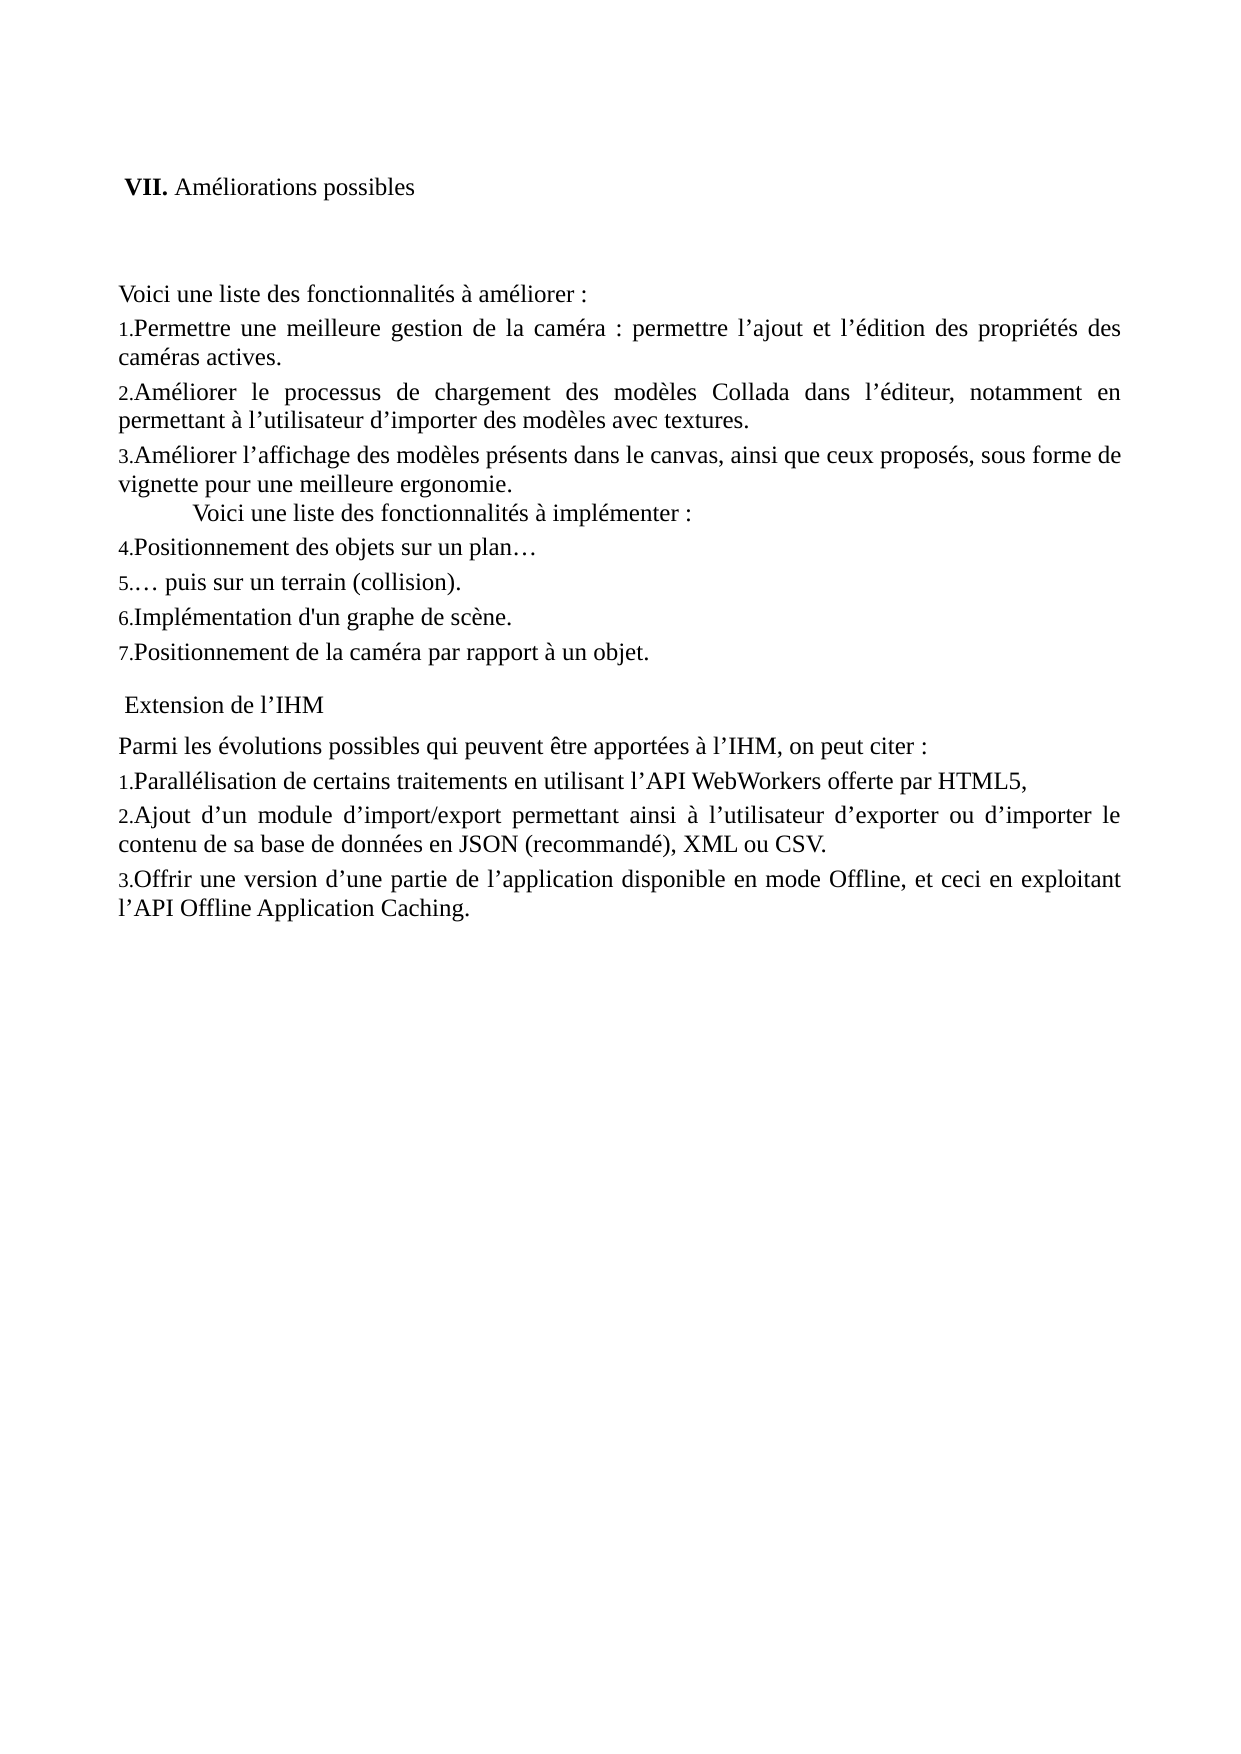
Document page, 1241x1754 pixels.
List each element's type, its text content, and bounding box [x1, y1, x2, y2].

text Voici une liste des fonctionnalités à améliorer : [118, 279, 1122, 307]
list Implémentation d'un graphe de scène. [118, 602, 1122, 631]
text Parmi les évolutions possibles qui peuvent être apportées à l’IHM, on peut citer : [118, 731, 1122, 760]
list Ajout d’un module d’import/export permettant ainsi à l’utilisateur d’exporter ou d’importer le contenu de sa base de données en JSON (recommandé), XML ou CSV. [118, 801, 1122, 858]
list Parallélisation de certains traitements en utilisant l’API WebWorkers offerte par HTML5, [118, 766, 1122, 795]
list Améliorer l’affichage des modèles présents dans le canvas, ainsi que ceux proposés, sous forme de vignette pour une meilleure ergonomie. [118, 440, 1122, 498]
list Positionnement de la caméra par rapport à un objet. [118, 637, 1122, 665]
list Offrir une version d’une partie de l’application disponible en mode Offline, et ceci en exploitant l’API Offline Application Caching. [118, 864, 1122, 922]
subtitle Extension de l’IHM [124, 690, 1122, 719]
list … puis sur un terrain (collision). [118, 567, 1122, 596]
list Améliorer le processus de chargement des modèles Collada dans l’éditeur, notamment en permettant à l’utilisateur d’importer des modèles avec textures. [118, 377, 1122, 434]
text Voici une liste des fonctionnalités à implémenter : [118, 498, 1122, 527]
list Permettre une meilleure gestion de la caméra : permettre l’ajout et l’édition des propriétés des caméras actives. [118, 313, 1122, 371]
subtitle VII. Améliorations possibles [124, 172, 1122, 200]
list Positionnement des objets sur un plan… [118, 532, 1122, 561]
